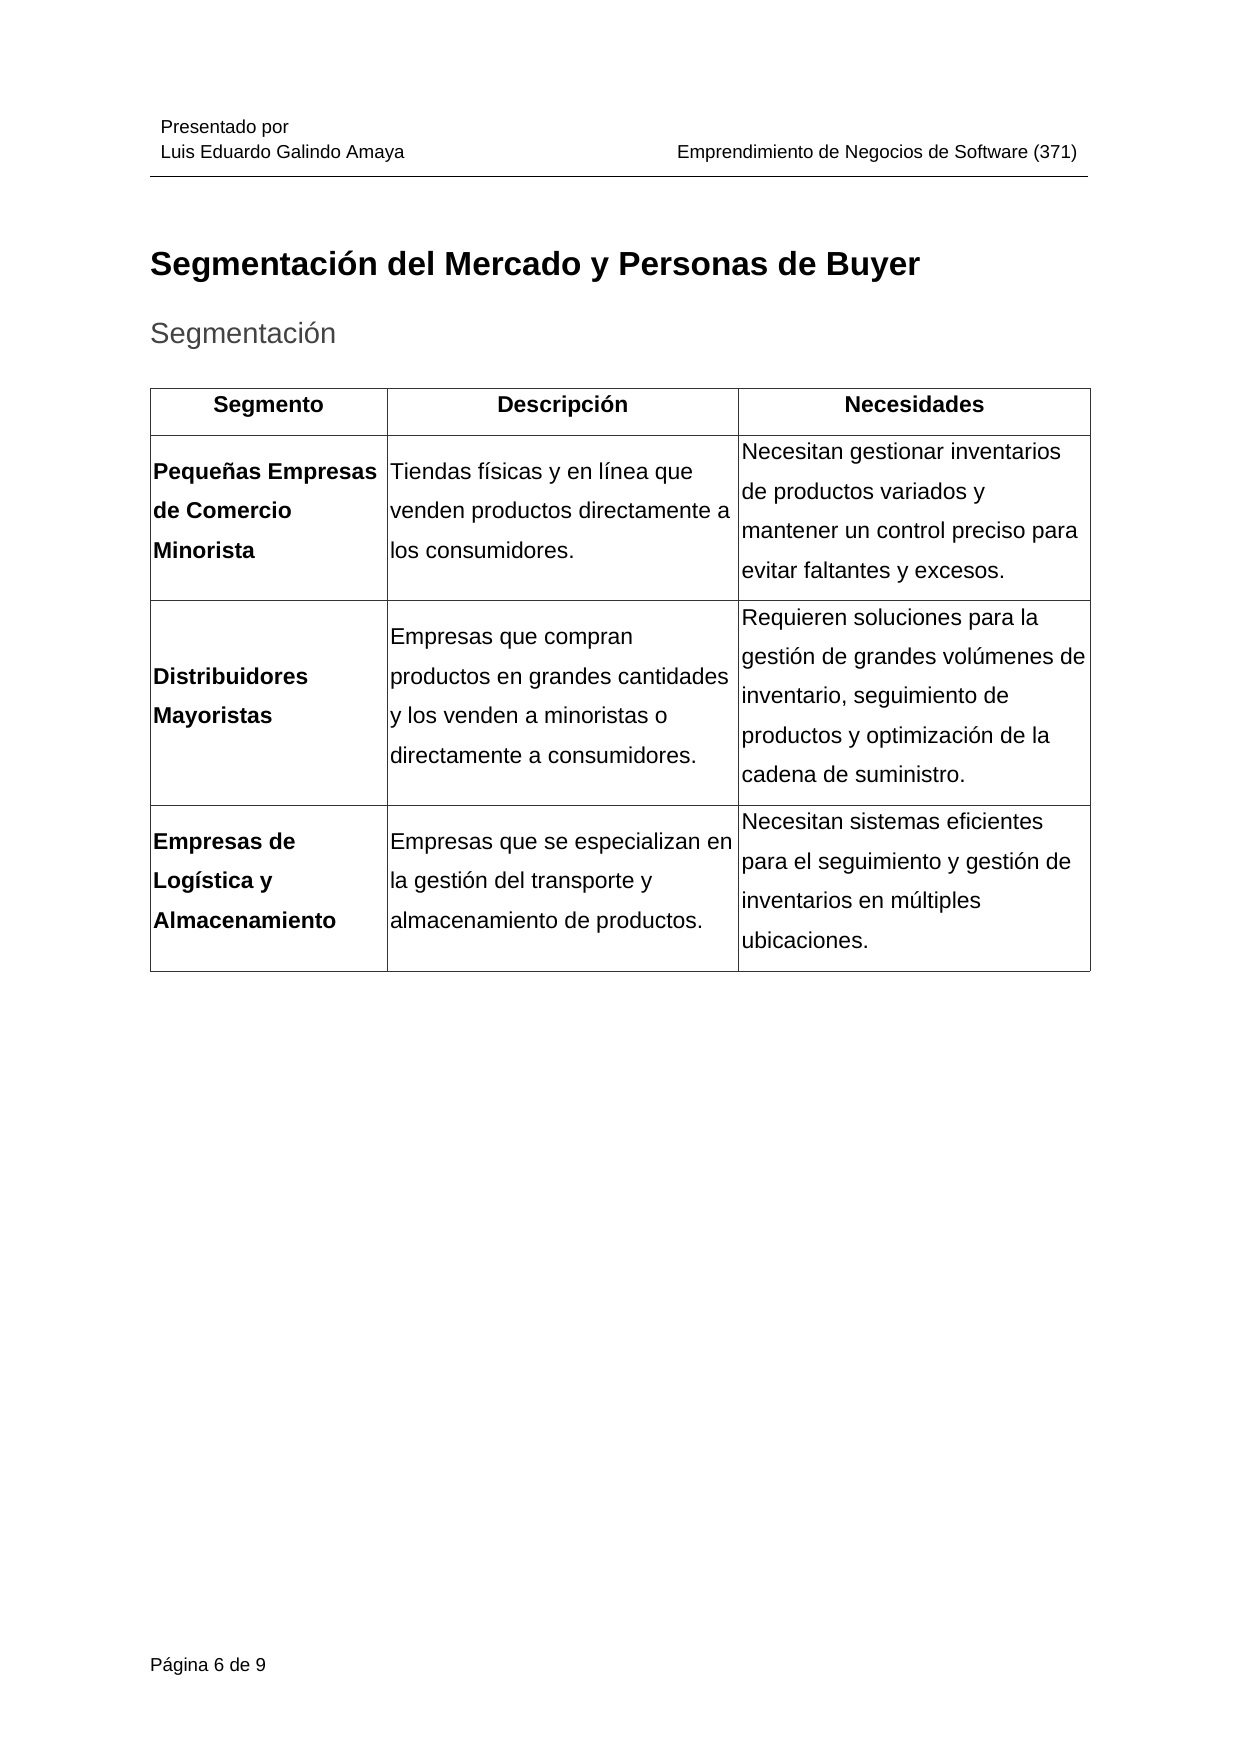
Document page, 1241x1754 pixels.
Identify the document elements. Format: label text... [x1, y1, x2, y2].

table_cell Distribuidores Mayoristas [151, 601, 387, 805]
table_cell Empresas que se especializan en la gestión del transporte y almacenamiento de productos. [388, 806, 738, 971]
table_cell Pequeñas Empresas de Comercio Minorista [151, 436, 387, 600]
table_cell Requieren soluciones para la gestión de grandes volúmenes de inventario, seguimiento de productos y optimización de la cadena de suministro. [739, 601, 1090, 805]
table_header Descripción [388, 389, 738, 435]
table_cell Necesitan sistemas eficientes para el seguimiento y gestión de inventarios en múltiples ubicaciones. [739, 806, 1090, 971]
table_header Segmento [151, 389, 387, 435]
table_cell Tiendas físicas y en línea que venden productos directamente a los consumidores. [388, 436, 738, 600]
table_cell Necesitan gestionar inventarios de productos variados y mantener un control preciso para evitar faltantes y excesos. [739, 436, 1090, 600]
table_header Necesidades [739, 389, 1090, 435]
table_cell Empresas que compran productos en grandes cantidades y los venden a minoristas o directamente a consumidores. [388, 601, 738, 805]
subtitle Segmentación del Mercado y Personas de Buyer [150, 244, 1090, 283]
subtitle Segmentación [150, 316, 1090, 350]
table_cell Empresas de Logística y Almacenamiento [151, 806, 387, 971]
